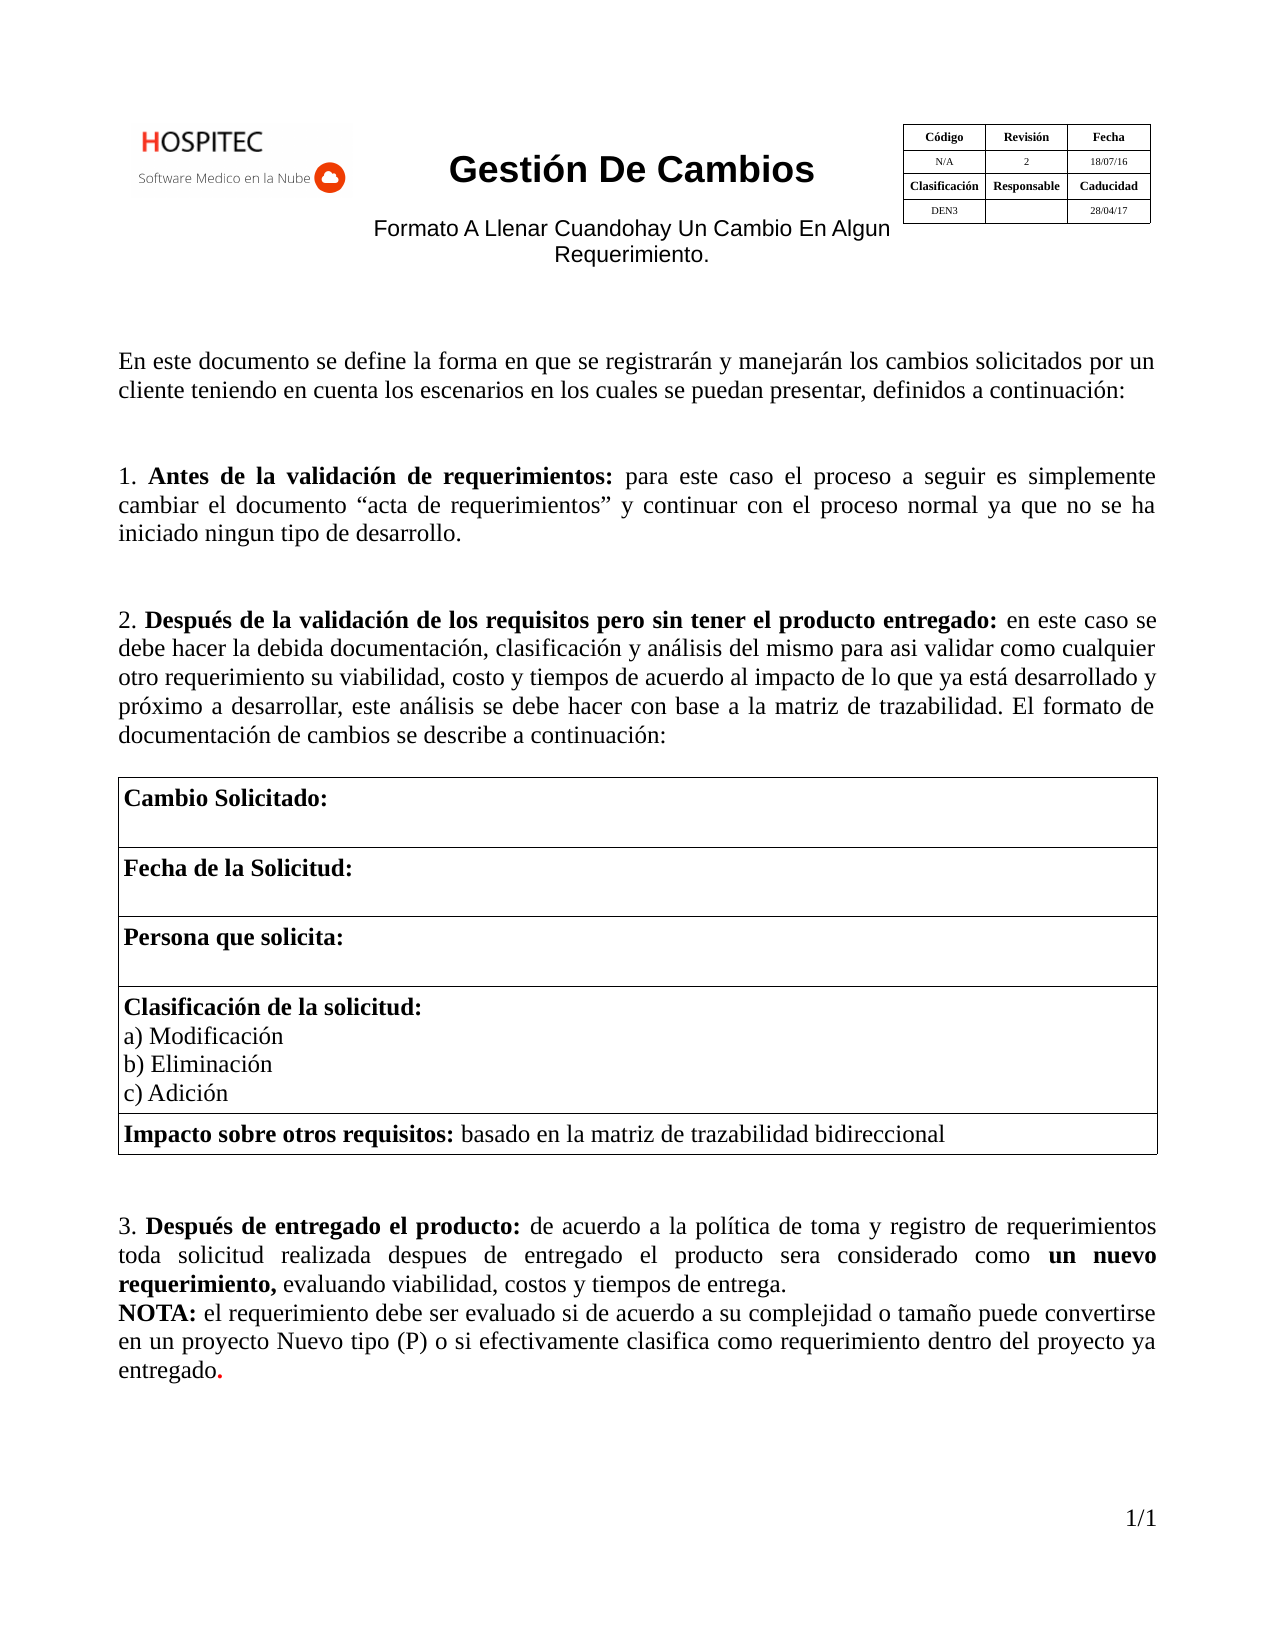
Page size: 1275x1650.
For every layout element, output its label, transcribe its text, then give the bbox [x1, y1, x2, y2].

picture [131, 123, 353, 198]
table_header Cambio Solicitado: [119, 778, 1157, 847]
text 1. Antes de la validación de requerimientos: para este caso el proceso a seguir es simplemente cambiar el documento “acta de requerimientos” y continuar con el proceso normal ya que no se ha iniciado ningun tipo de desarrollo. [118, 461, 1157, 547]
text 3. Después de entregado el producto: de acuerdo a la política de toma y registro de requerimientos toda solicitud realizada despues de entregado el producto sera considerado como un nuevo requerimiento, evaluando viabilidad, costos y tiempos de entrega. [118, 1211, 1157, 1298]
table_cell Persona que solicita: [119, 917, 1157, 986]
text 2. Después de la validación de los requisitos pero sin tener el producto entregado: en este caso se debe hacer la debida documentación, clasificación y análisis del mismo para asi validar como cualquier otro requerimiento su viabilidad, costo y tiempos de acuerdo al impacto de lo que ya está desarrollado y próximo a desarrollar, este análisis se debe hacer con base a la matriz de trazabilidad. El formato de documentación de cambios se describe a continuación: [118, 605, 1157, 748]
table_cell Clasificación de la solicitud: a) Modificación b) Eliminación c) Adición [119, 987, 1157, 1113]
table_cell Fecha de la Solicitud: [119, 848, 1157, 916]
text NOTA: el requerimiento debe ser evaluado si de acuerdo a su complejidad o tamaño puede convertirse en un proyecto Nuevo tipo (P) o si efectivamente clasifica como requerimiento dentro del proyecto ya entregado. [118, 1298, 1157, 1384]
table_cell Impacto sobre otros requisitos: basado en la matriz de trazabilidad bidireccional [119, 1114, 1157, 1153]
text En este documento se define la forma en que se registrarán y manejarán los cambios solicitados por un cliente teniendo en cuenta los escenarios en los cuales se puedan presentar, definidos a continuación: [118, 346, 1157, 403]
